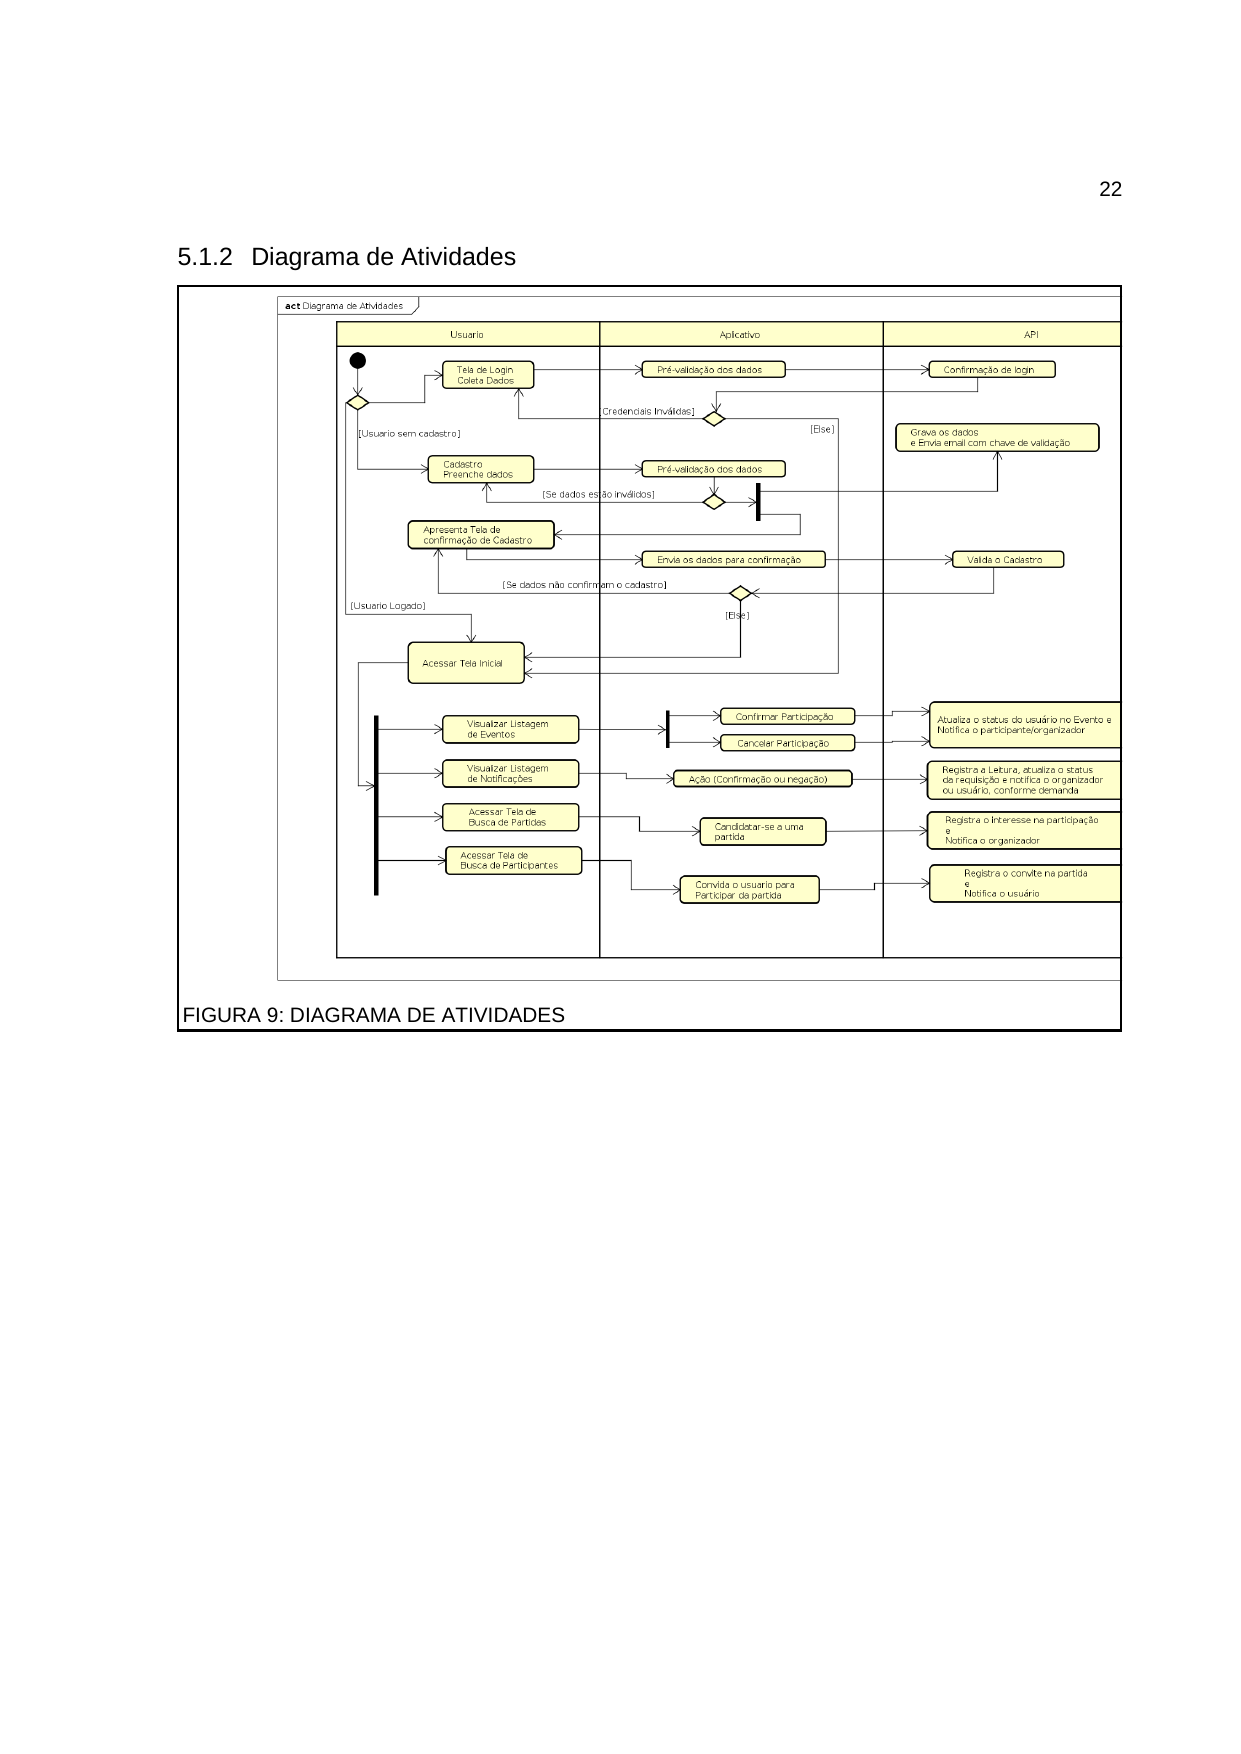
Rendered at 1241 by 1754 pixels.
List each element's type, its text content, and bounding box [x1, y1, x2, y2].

subtitle Diagrama de Atividades [177, 242, 1122, 271]
text Figura 9: Diagrama de atividades [182, 290, 1117, 1027]
picture [270, 290, 1120, 987]
